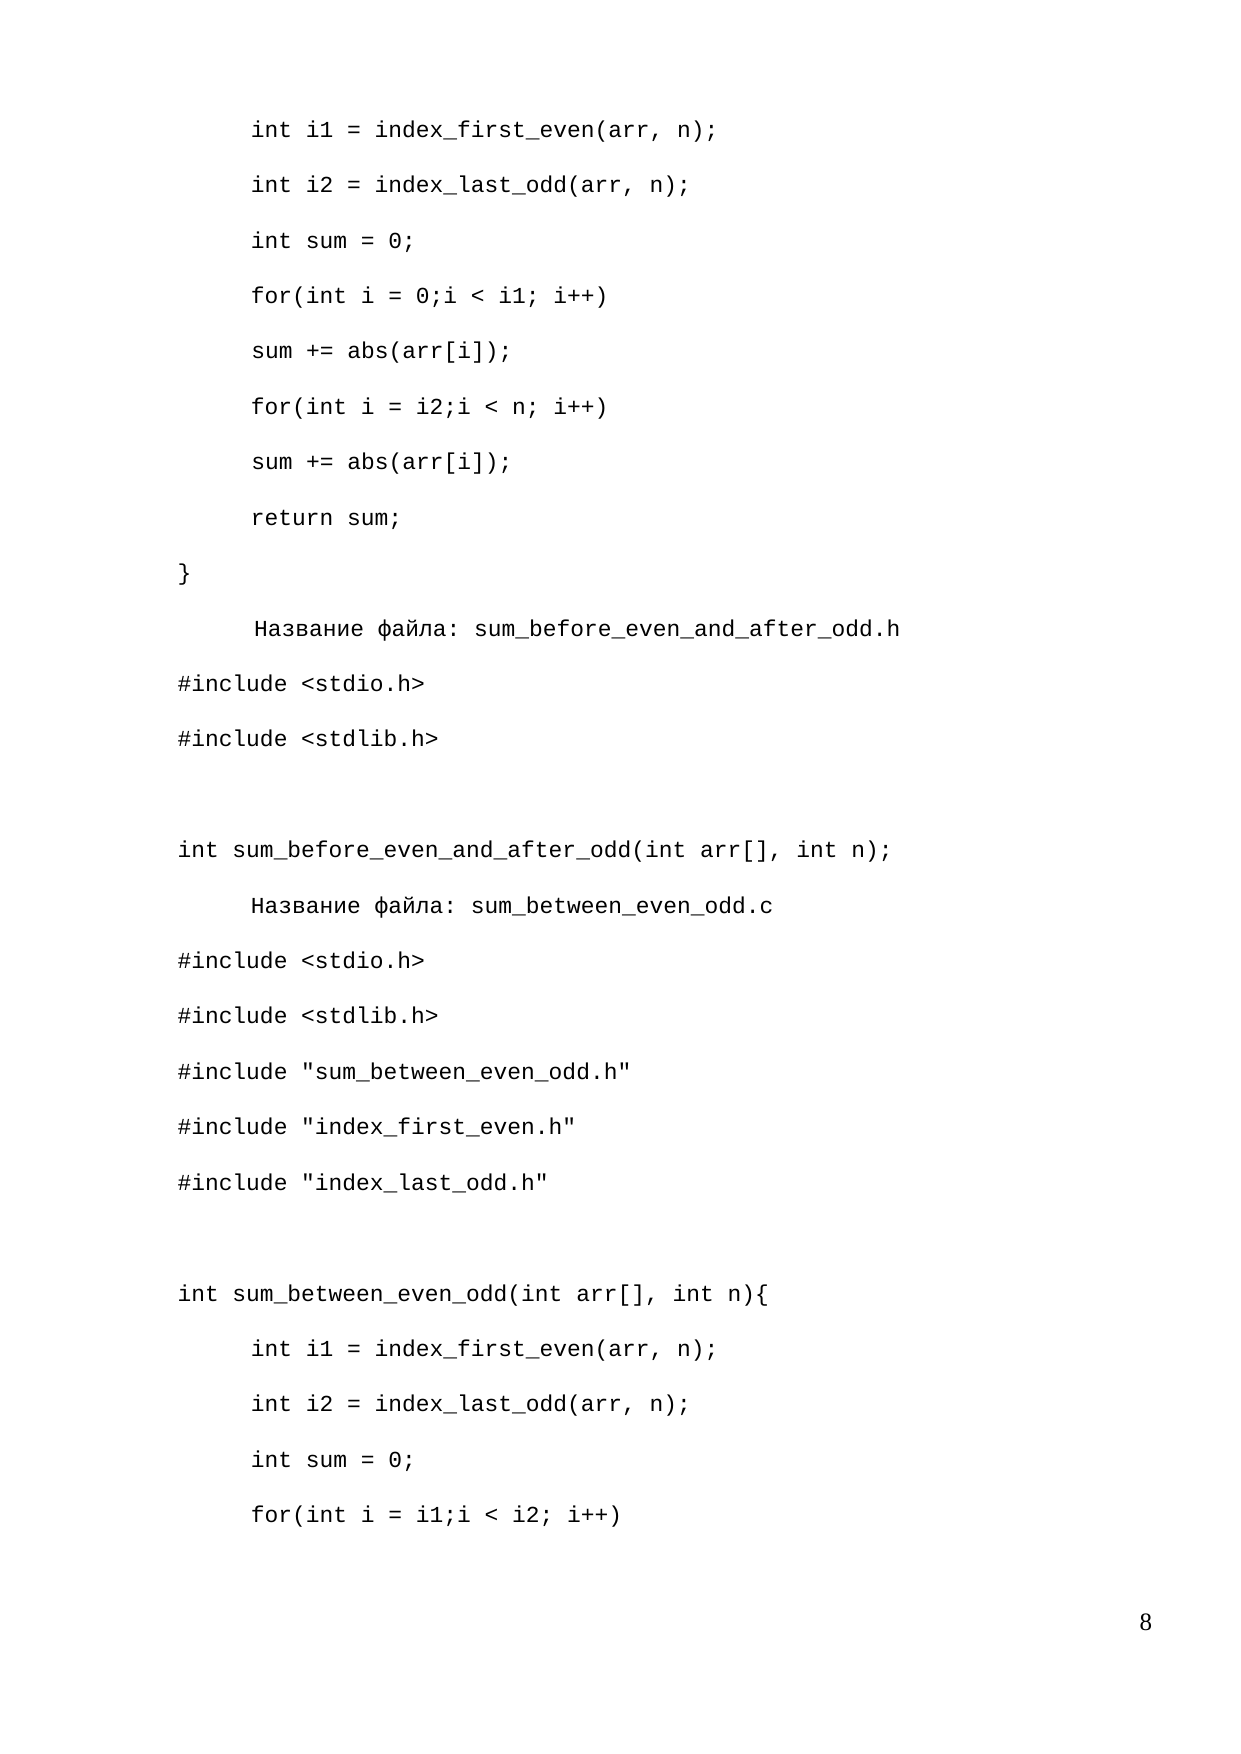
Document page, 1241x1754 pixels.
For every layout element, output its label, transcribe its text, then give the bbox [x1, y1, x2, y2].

text int sum = 0; [177, 229, 1152, 255]
text for(int i = i1;i < i2; i++) [177, 1503, 1152, 1529]
text return sum; [177, 506, 1152, 532]
text int sum_between_even_odd(int arr[], int n){ [177, 1282, 1152, 1308]
text #include "index_last_odd.h" [177, 1171, 1152, 1197]
text int i1 = index_first_even(arr, n); [177, 118, 1152, 144]
text int i2 = index_last_odd(arr, n); [177, 173, 1152, 199]
text for(int i = i2;i < n; i++) [177, 395, 1152, 421]
text #include <stdio.h> [177, 672, 1152, 698]
text int i1 = index_first_even(arr, n); [177, 1337, 1152, 1363]
text Название файла: sum_between_even_odd.c [177, 894, 1152, 920]
text for(int i = 0;i < i1; i++) [177, 284, 1152, 310]
text #include "index_first_even.h" [177, 1116, 1152, 1142]
text Название файла: sum_before_even_and_after_odd.h [177, 617, 1152, 643]
text } [177, 561, 1152, 587]
text int sum_before_even_and_after_odd(int arr[], int n); [177, 838, 1152, 864]
text #include <stdlib.h> [177, 1005, 1152, 1031]
text int sum = 0; [177, 1448, 1152, 1474]
text sum += abs(arr[i]); [177, 451, 1152, 477]
text sum += abs(arr[i]); [177, 340, 1152, 366]
text #include "sum_between_even_odd.h" [177, 1060, 1152, 1086]
text #include <stdio.h> [177, 949, 1152, 975]
text #include <stdlib.h> [177, 728, 1152, 754]
text int i2 = index_last_odd(arr, n); [177, 1393, 1152, 1419]
